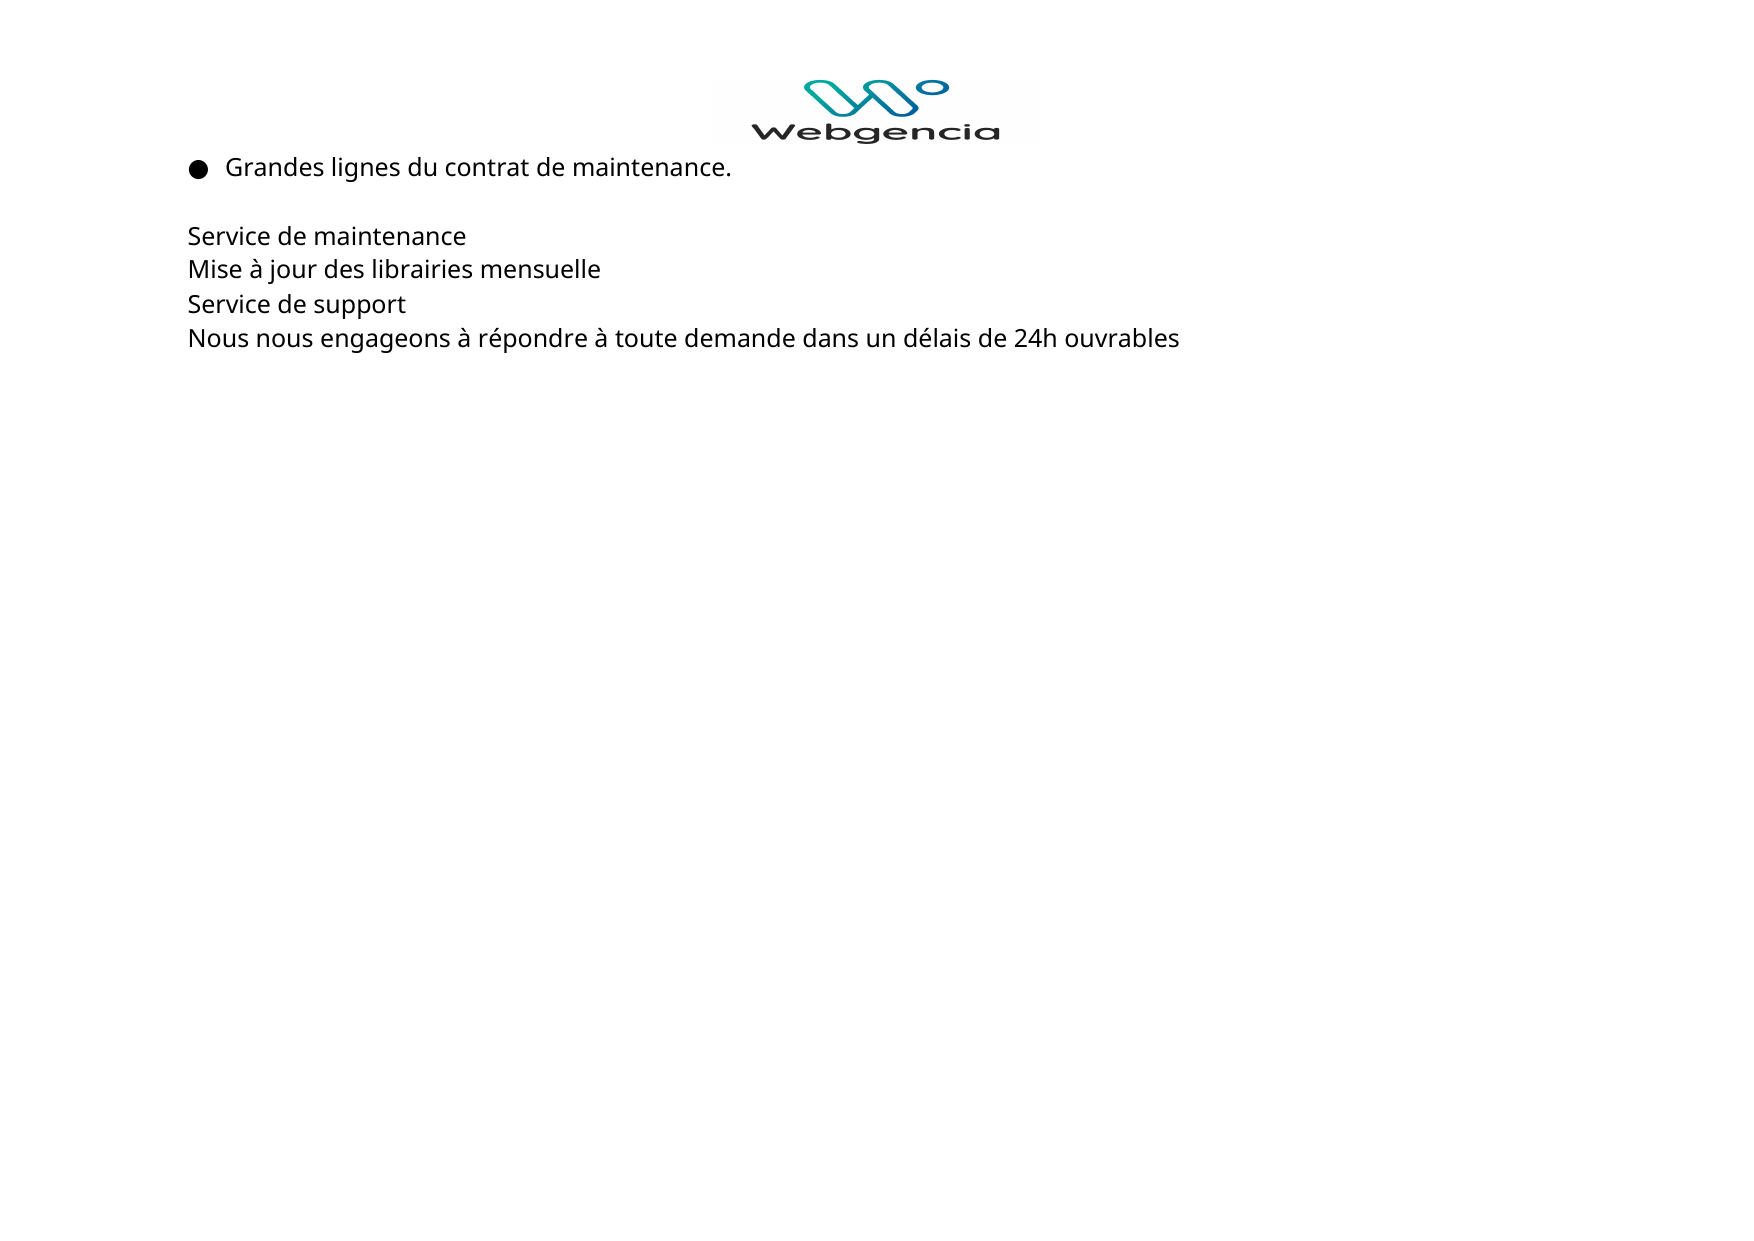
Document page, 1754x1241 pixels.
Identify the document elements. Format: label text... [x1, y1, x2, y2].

list Service de support [187, 286, 1604, 320]
picture [710, 75, 1043, 150]
list Nous nous engageons à répondre à toute demande dans un délais de 24h ouvrables [187, 320, 1604, 354]
list Grandes lignes du contrat de maintenance. [187, 150, 1604, 184]
list Mise à jour des librairies mensuelle [187, 252, 1604, 286]
list Service de maintenance [187, 218, 1604, 252]
